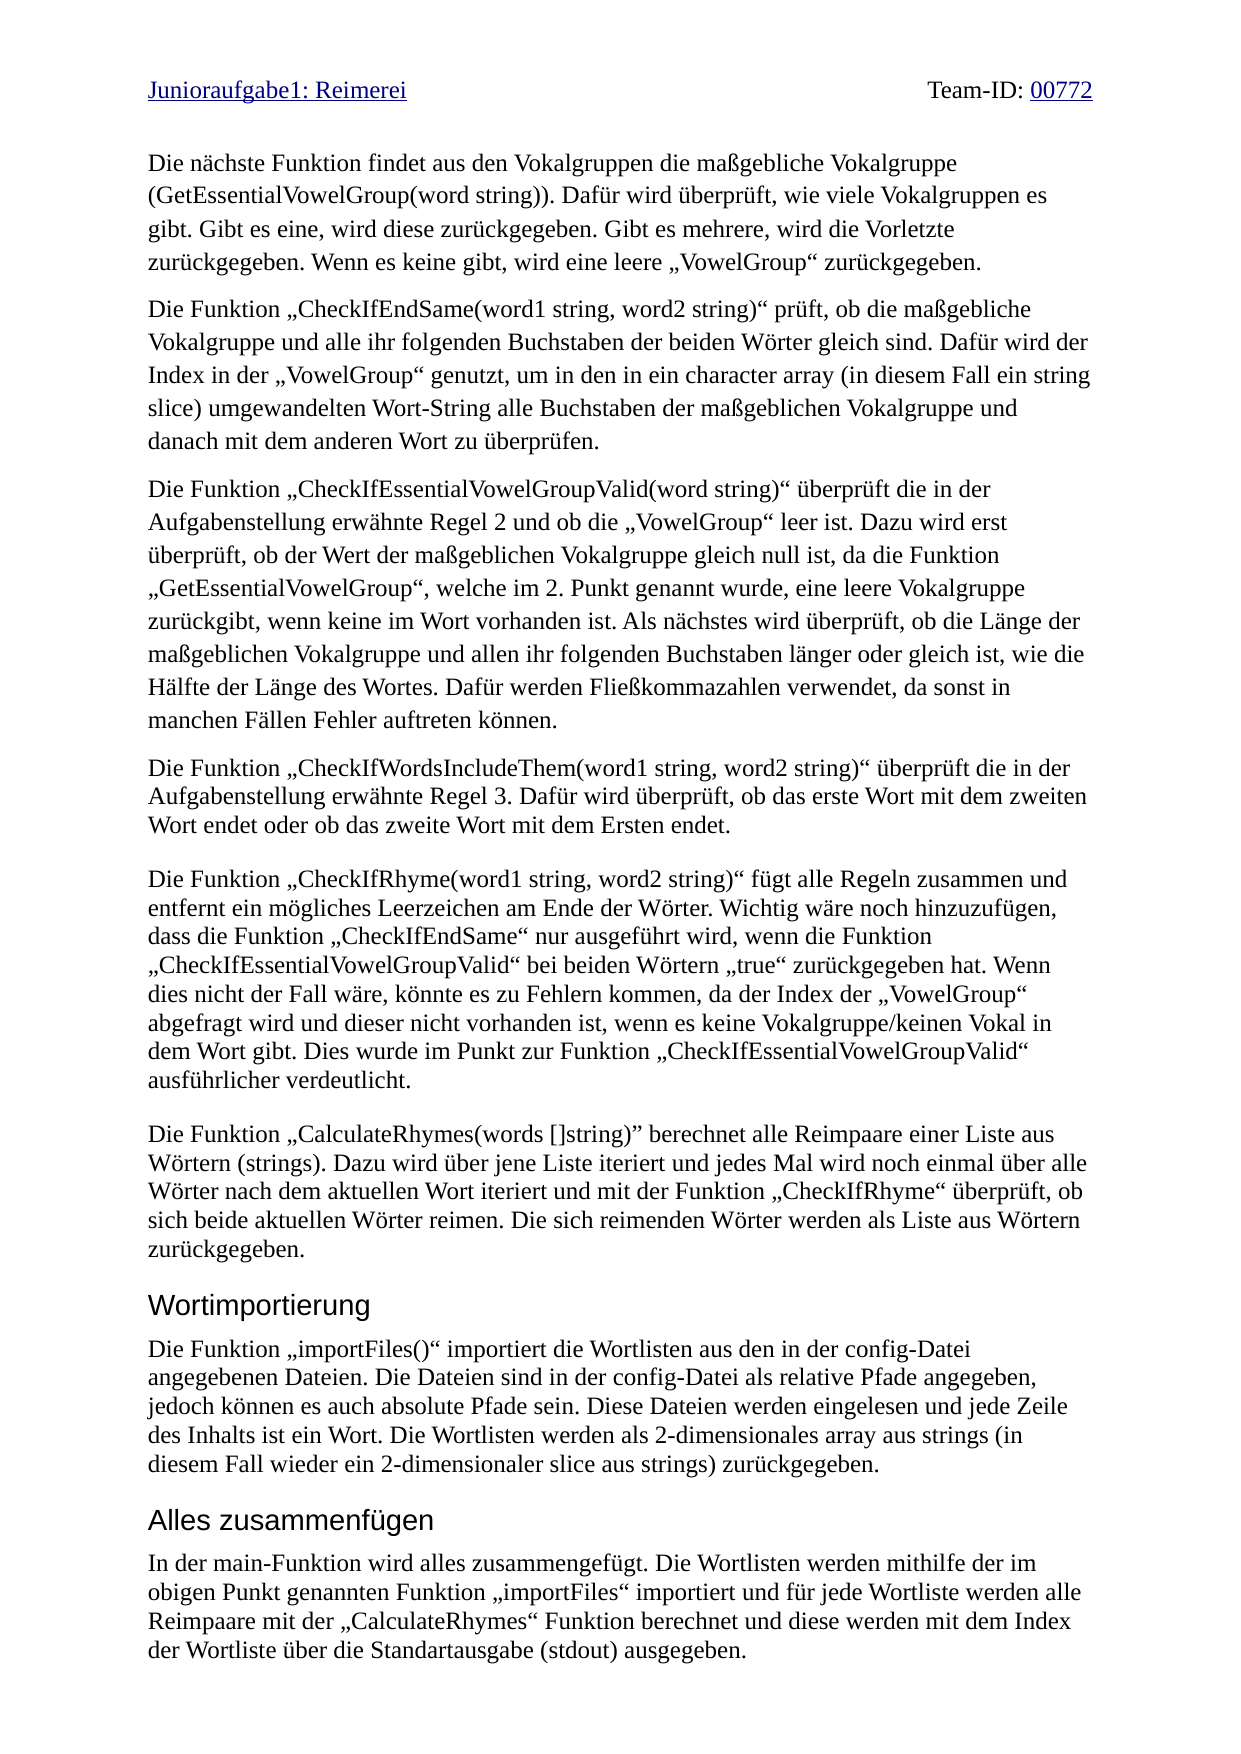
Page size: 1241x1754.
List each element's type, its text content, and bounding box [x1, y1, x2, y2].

text Die nächste Funktion findet aus den Vokalgruppen die maßgebliche Vokalgruppe (GetEssentialVowelGroup(word string)). Dafür wird überprüft, wie viele Vokalgruppen es gibt. Gibt es eine, wird diese zurückgegeben. Gibt es mehrere, wird die Vorletzte zurückgegeben. Wenn es keine gibt, wird eine leere „VowelGroup“ zurückgegeben. [148, 148, 1093, 275]
text Die Funktion „CheckIfEssentialVowelGroupValid(word string)“ überprüft die in der Aufgabenstellung erwähnte Regel 2 und ob die „VowelGroup“ leer ist. Dazu wird erst überprüft, ob der Wert der maßgeblichen Vokalgruppe gleich null ist, da die Funktion „GetEssentialVowelGroup“, welche im 2. Punkt genannt wurde, eine leere Vokalgruppe zurückgibt, wenn keine im Wort vorhanden ist. Als nächstes wird überprüft, ob die Länge der maßgeblichen Vokalgruppe und allen ihr folgenden Buchstaben länger oder gleich ist, wie die Hälfte der Länge des Wortes. Dafür werden Fließkommazahlen verwendet, da sonst in manchen Fällen Fehler auftreten können. [148, 474, 1093, 734]
subtitle Wortimportierung [148, 1288, 1093, 1321]
text Die Funktion „CheckIfRhyme(word1 string, word2 string)“ fügt alle Regeln zusammen und entfernt ein mögliches Leerzeichen am Ende der Wörter. Wichtig wäre noch hinzuzufügen, dass die Funktion „CheckIfEndSame“ nur ausgeführt wird, wenn die Funktion „CheckIfEssentialVowelGroupValid“ bei beiden Wörtern „true“ zurückgegeben hat. Wenn dies nicht der Fall wäre, könnte es zu Fehlern kommen, da der Index der „VowelGroup“ abgefragt wird und dieser nicht vorhanden ist, wenn es keine Vokalgruppe/keinen Vokal in dem Wort gibt. Dies wurde im Punkt zur Funktion „CheckIfEssentialVowelGroupValid“ ausführlicher verdeutlicht. [148, 864, 1093, 1094]
text In der main-Funktion wird alles zusammengefügt. Die Wortlisten werden mithilfe der im obigen Punkt genannten Funktion „importFiles“ importiert und für jede Wortliste werden alle Reimpaare mit der „CalculateRhymes“ Funktion berechnet und diese werden mit dem Index der Wortliste über die Standartausgabe (stdout) ausgegeben. [148, 1548, 1093, 1663]
text Die Funktion „CalculateRhymes(words []string)” berechnet alle Reimpaare einer Liste aus Wörtern (strings). Dazu wird über jene Liste iteriert und jedes Mal wird noch einmal über alle Wörter nach dem aktuellen Wort iteriert und mit der Funktion „CheckIfRhyme“ überprüft, ob sich beide aktuellen Wörter reimen. Die sich reimenden Wörter werden als Liste aus Wörtern zurückgegeben. [148, 1119, 1093, 1263]
subtitle Alles zusammenfügen [148, 1502, 1093, 1536]
text Die Funktion „CheckIfWordsIncludeThem(word1 string, word2 string)“ überprüft die in der Aufgabenstellung erwähnte Regel 3. Dafür wird überprüft, ob das erste Wort mit dem zweiten Wort endet oder ob das zweite Wort mit dem Ersten endet. [148, 753, 1093, 839]
text Die Funktion „CheckIfEndSame(word1 string, word2 string)“ prüft, ob die maßgebliche Vokalgruppe und alle ihr folgenden Buchstaben der beiden Wörter gleich sind. Dafür wird der Index in der „VowelGroup“ genutzt, um in den in ein character array (in diesem Fall ein string slice) umgewandelten Wort-String alle Buchstaben der maßgeblichen Vokalgruppe und danach mit dem anderen Wort zu überprüfen. [148, 294, 1093, 455]
text Die Funktion „importFiles()“ importiert die Wortlisten aus den in der config-Datei angegebenen Dateien. Die Dateien sind in der config-Datei als relative Pfade angegeben, jedoch können es auch absolute Pfade sein. Diese Dateien werden eingelesen und jede Zeile des Inhalts ist ein Wort. Die Wortlisten werden als 2-dimensionales array aus strings (in diesem Fall wieder ein 2-dimensionaler slice aus strings) zurückgegeben. [148, 1334, 1093, 1477]
